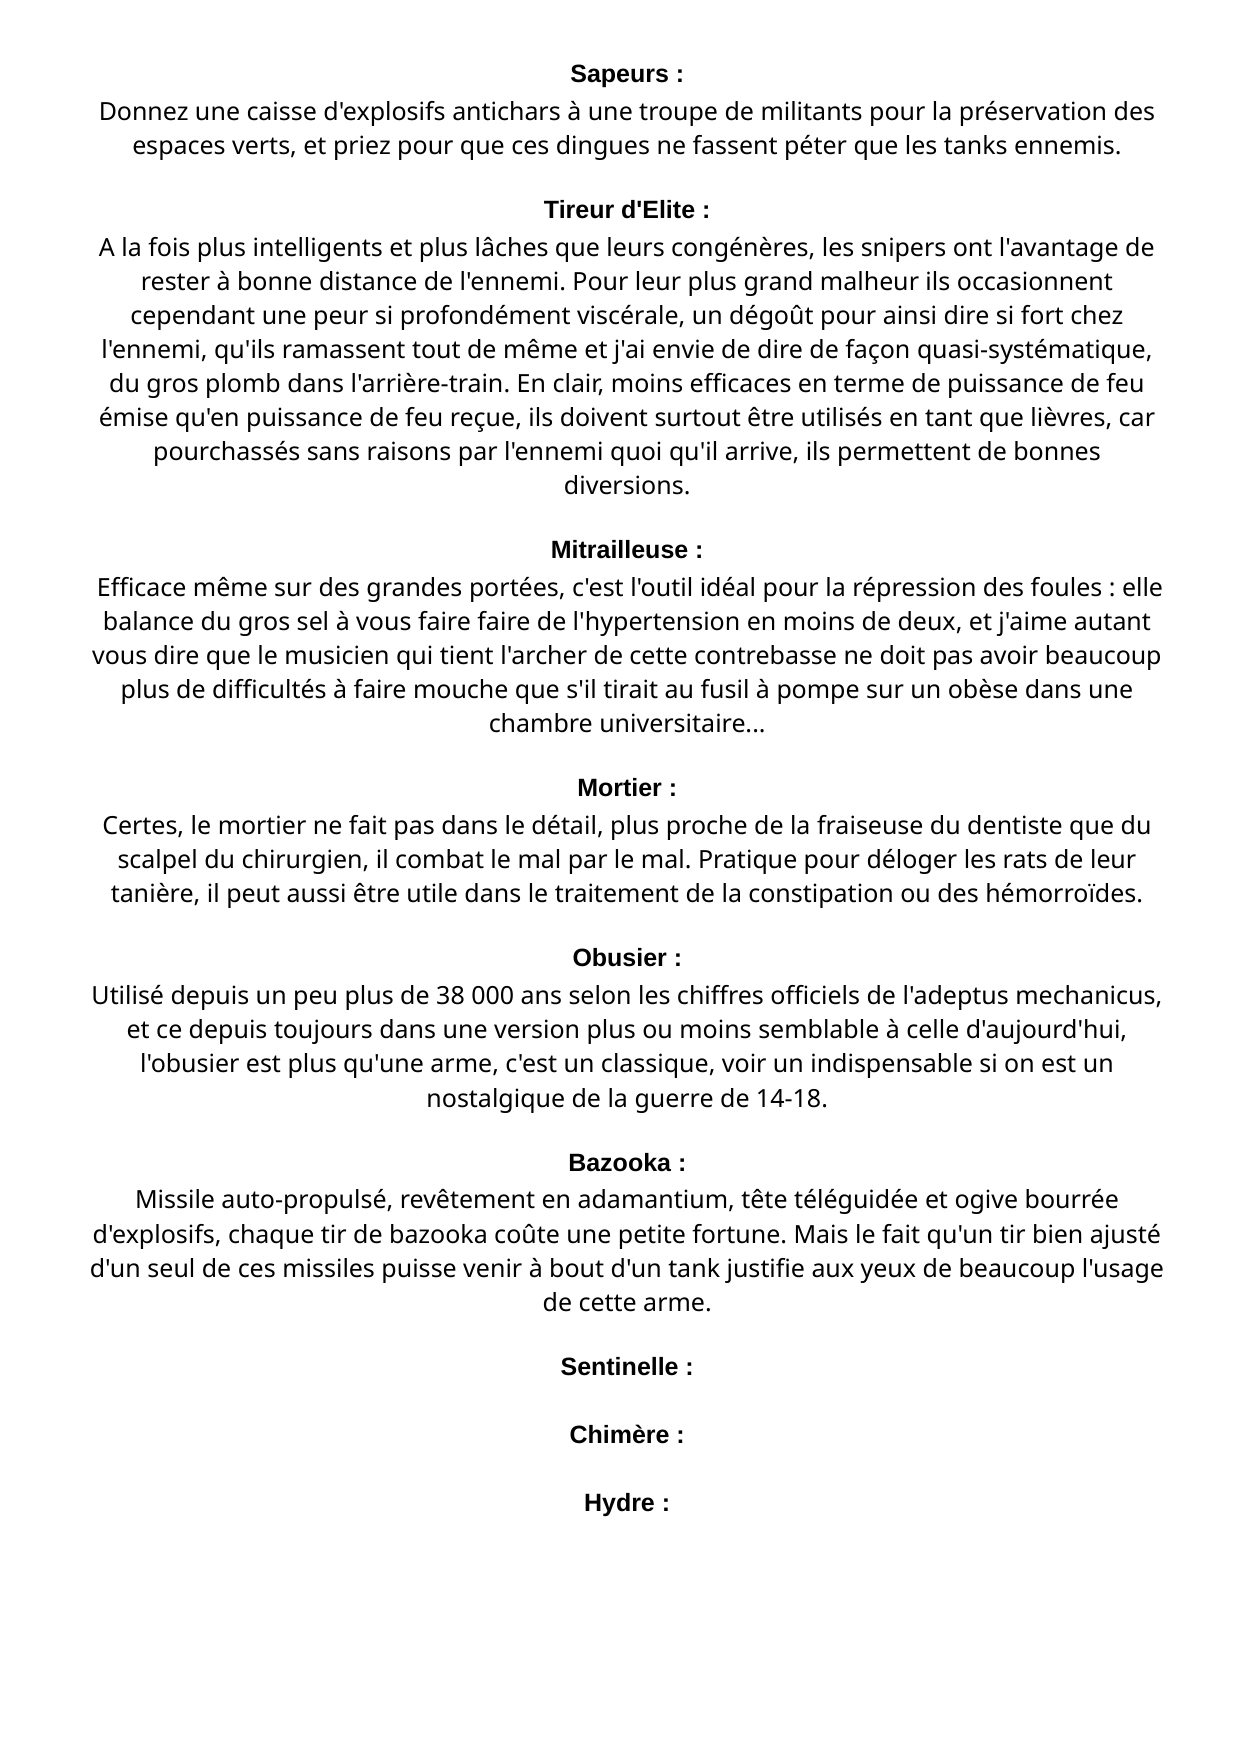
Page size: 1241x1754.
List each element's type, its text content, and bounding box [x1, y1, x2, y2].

subtitle Certes, le mortier ne fait pas dans le détail, plus proche de la fraiseuse du dentiste que du scalpel du chirurgien, il combat le mal par le mal. Pratique pour déloger les rats de leur tanière, il peut aussi être utile dans le traitement de la constipation ou des hémorroïdes. [89, 808, 1165, 910]
subtitle Bazooka : [89, 1148, 1165, 1176]
subtitle Donnez une caisse d'explosifs antichars à une troupe de militants pour la préservation des espaces verts, et priez pour que ces dingues ne fassent péter que les tanks ennemis. [89, 93, 1165, 161]
subtitle Tireur d'Elite : [89, 195, 1165, 223]
subtitle Sentinelle : [89, 1352, 1165, 1380]
subtitle Missile auto-propulsé, revêtement en adamantium, tête téléguidée et ogive bourrée d'explosifs, chaque tir de bazooka coûte une petite fortune. Mais le fait qu'un tir bien ajusté d'un seul de ces missiles puisse venir à bout d'un tank justifie aux yeux de beaucoup l'usage de cette arme. [89, 1182, 1165, 1318]
subtitle Obusier : [89, 944, 1165, 972]
subtitle Utilisé depuis un peu plus de 38 000 ans selon les chiffres officiels de l'adeptus mechanicus, et ce depuis toujours dans une version plus ou moins semblable à celle d'aujourd'hui, l'obusier est plus qu'une arme, c'est un classique, voir un indispensable si on est un nostalgique de la guerre de 14-18. [89, 978, 1165, 1114]
subtitle Efficace même sur des grandes portées, c'est l'outil idéal pour la répression des foules : elle balance du gros sel à vous faire faire de l'hypertension en moins de deux, et j'aime autant vous dire que le musicien qui tient l'archer de cette contrebasse ne doit pas avoir beaucoup plus de difficultés à faire mouche que s'il tirait au fusil à pompe sur un obèse dans une chambre universitaire... [89, 570, 1165, 740]
subtitle Sapeurs : [89, 59, 1165, 87]
subtitle Chimère : [89, 1420, 1165, 1448]
subtitle Hydre : [89, 1488, 1165, 1516]
subtitle Mitrailleuse : [89, 536, 1165, 564]
subtitle A la fois plus intelligents et plus lâches que leurs congénères, les snipers ont l'avantage de rester à bonne distance de l'ennemi. Pour leur plus grand malheur ils occasionnent cependant une peur si profondément viscérale, un dégoût pour ainsi dire si fort chez l'ennemi, qu'ils ramassent tout de même et j'ai envie de dire de façon quasi-systématique, du gros plomb dans l'arrière-train. En clair, moins efficaces en terme de puissance de feu émise qu'en puissance de feu reçue, ils doivent surtout être utilisés en tant que lièvres, car pourchassés sans raisons par l'ennemi quoi qu'il arrive, ils permettent de bonnes diversions. [89, 229, 1165, 502]
subtitle Mortier : [89, 774, 1165, 802]
